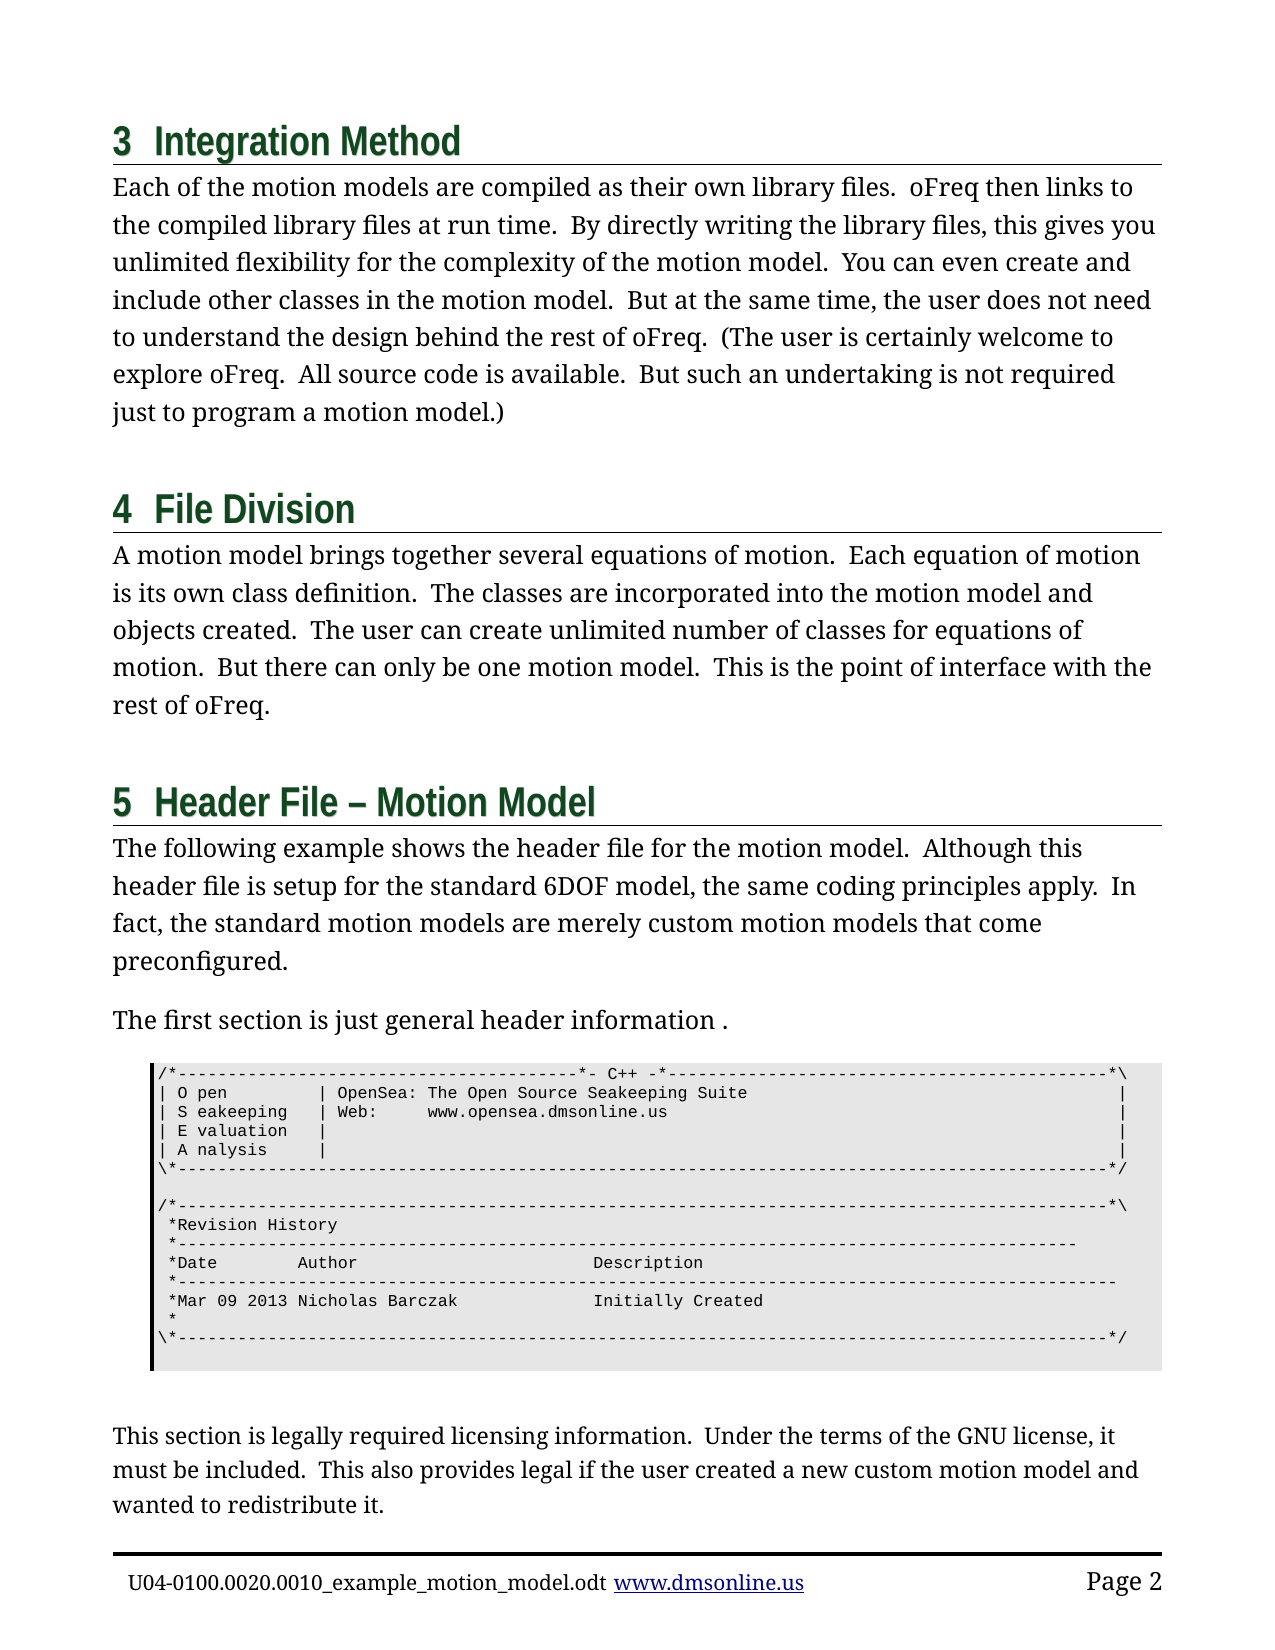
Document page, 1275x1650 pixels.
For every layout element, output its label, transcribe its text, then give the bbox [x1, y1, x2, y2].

text /*----------------------------------------*- C++ -*--------------------------------------------*\ [154, 1063, 1162, 1085]
text | S eakeeping | Web: www.opensea.dmsonline.us | [154, 1104, 1162, 1122]
text A motion model brings together several equations of motion. Each equation of motion is its own class definition. The classes are incorporated into the motion model and objects created. The user can create unlimited number of classes for equations of motion. But there can only be one motion model. This is the point of interface with the rest of oFreq. [112, 538, 1162, 722]
text \*---------------------------------------------------------------------------------------------*/ [154, 1160, 1162, 1179]
text This section is legally required licensing information. Under the terms of the GNU license, it must be included. This also provides legal if the user created a new custom motion model and wanted to redistribute it. [112, 1420, 1162, 1520]
text | E valuation | | [154, 1122, 1162, 1141]
text \*---------------------------------------------------------------------------------------------*/ [154, 1330, 1162, 1349]
text | A nalysis | | [154, 1141, 1162, 1160]
text *Date Author Description [154, 1254, 1162, 1273]
text *------------------------------------------------------------------------------------------ [154, 1236, 1162, 1254]
subtitle Integration Method [112, 117, 1162, 165]
text The first section is just general header information . [112, 1003, 1162, 1037]
subtitle Header file – Motion Model [112, 777, 1162, 826]
subtitle File Division [112, 484, 1162, 533]
text Each of the motion models are compiled as their own library files. oFreq then links to the compiled library files at run time. By directly writing the library files, this gives you unlimited flexibility for the complexity of the motion model. You can even create and include other classes in the motion model. But at the same time, the user does not need to understand the design behind the rest of oFreq. (The user is certainly welcome to explore oFreq. All source code is available. But such an undertaking is not required just to program a motion model.) [112, 170, 1162, 428]
text *---------------------------------------------------------------------------------------------- [154, 1273, 1162, 1292]
text | O pen | OpenSea: The Open Source Seakeeping Suite | [154, 1085, 1162, 1104]
text * [154, 1311, 1162, 1330]
text The following example shows the header file for the motion model. Although this header file is setup for the standard 6DOF model, the same coding principles apply. In fact, the standard motion models are merely custom motion models that come preconfigured. [112, 831, 1162, 977]
text /*---------------------------------------------------------------------------------------------*\ [154, 1198, 1162, 1217]
text *Mar 09 2013 Nicholas Barczak Initially Created [154, 1292, 1162, 1311]
text *Revision History [154, 1217, 1162, 1236]
